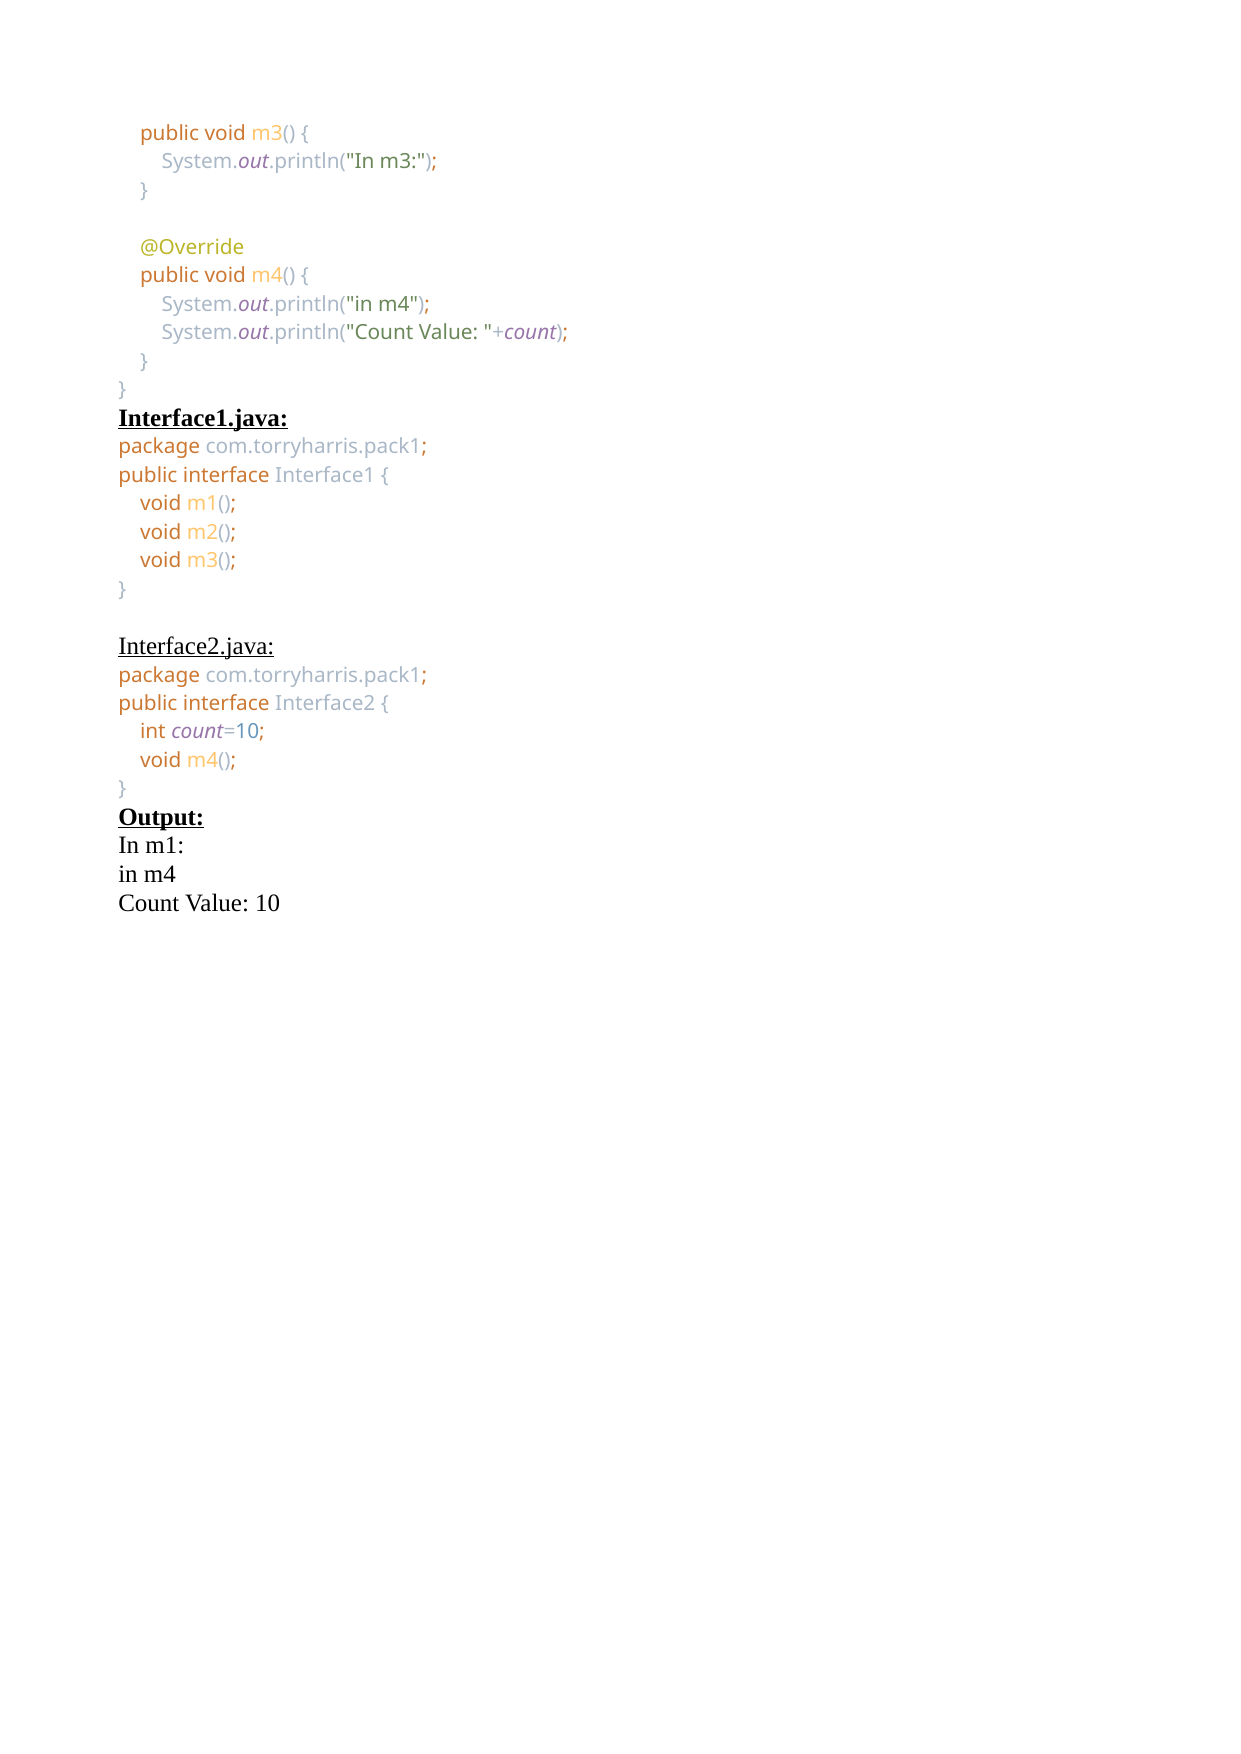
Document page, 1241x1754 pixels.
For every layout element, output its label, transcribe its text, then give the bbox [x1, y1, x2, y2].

text public void m3() { System.out.println("In m3:"); } @Override public void m4() { System.out.println("in m4"); System.out.println("Count Value: "+count); } } Interface1.java: [118, 118, 1122, 432]
text Interface2.java: [118, 631, 1122, 660]
text in m4 [118, 859, 1122, 888]
text package com.torryharris.pack1; public interface Interface2 { int count=10; void m4(); } Output: [118, 660, 1122, 831]
text In m1: [118, 831, 1122, 859]
text Count Value: 10 [118, 888, 1122, 917]
text package com.torryharris.pack1; public interface Interface1 { void m1(); void m2(); void m3(); } [118, 432, 1122, 631]
